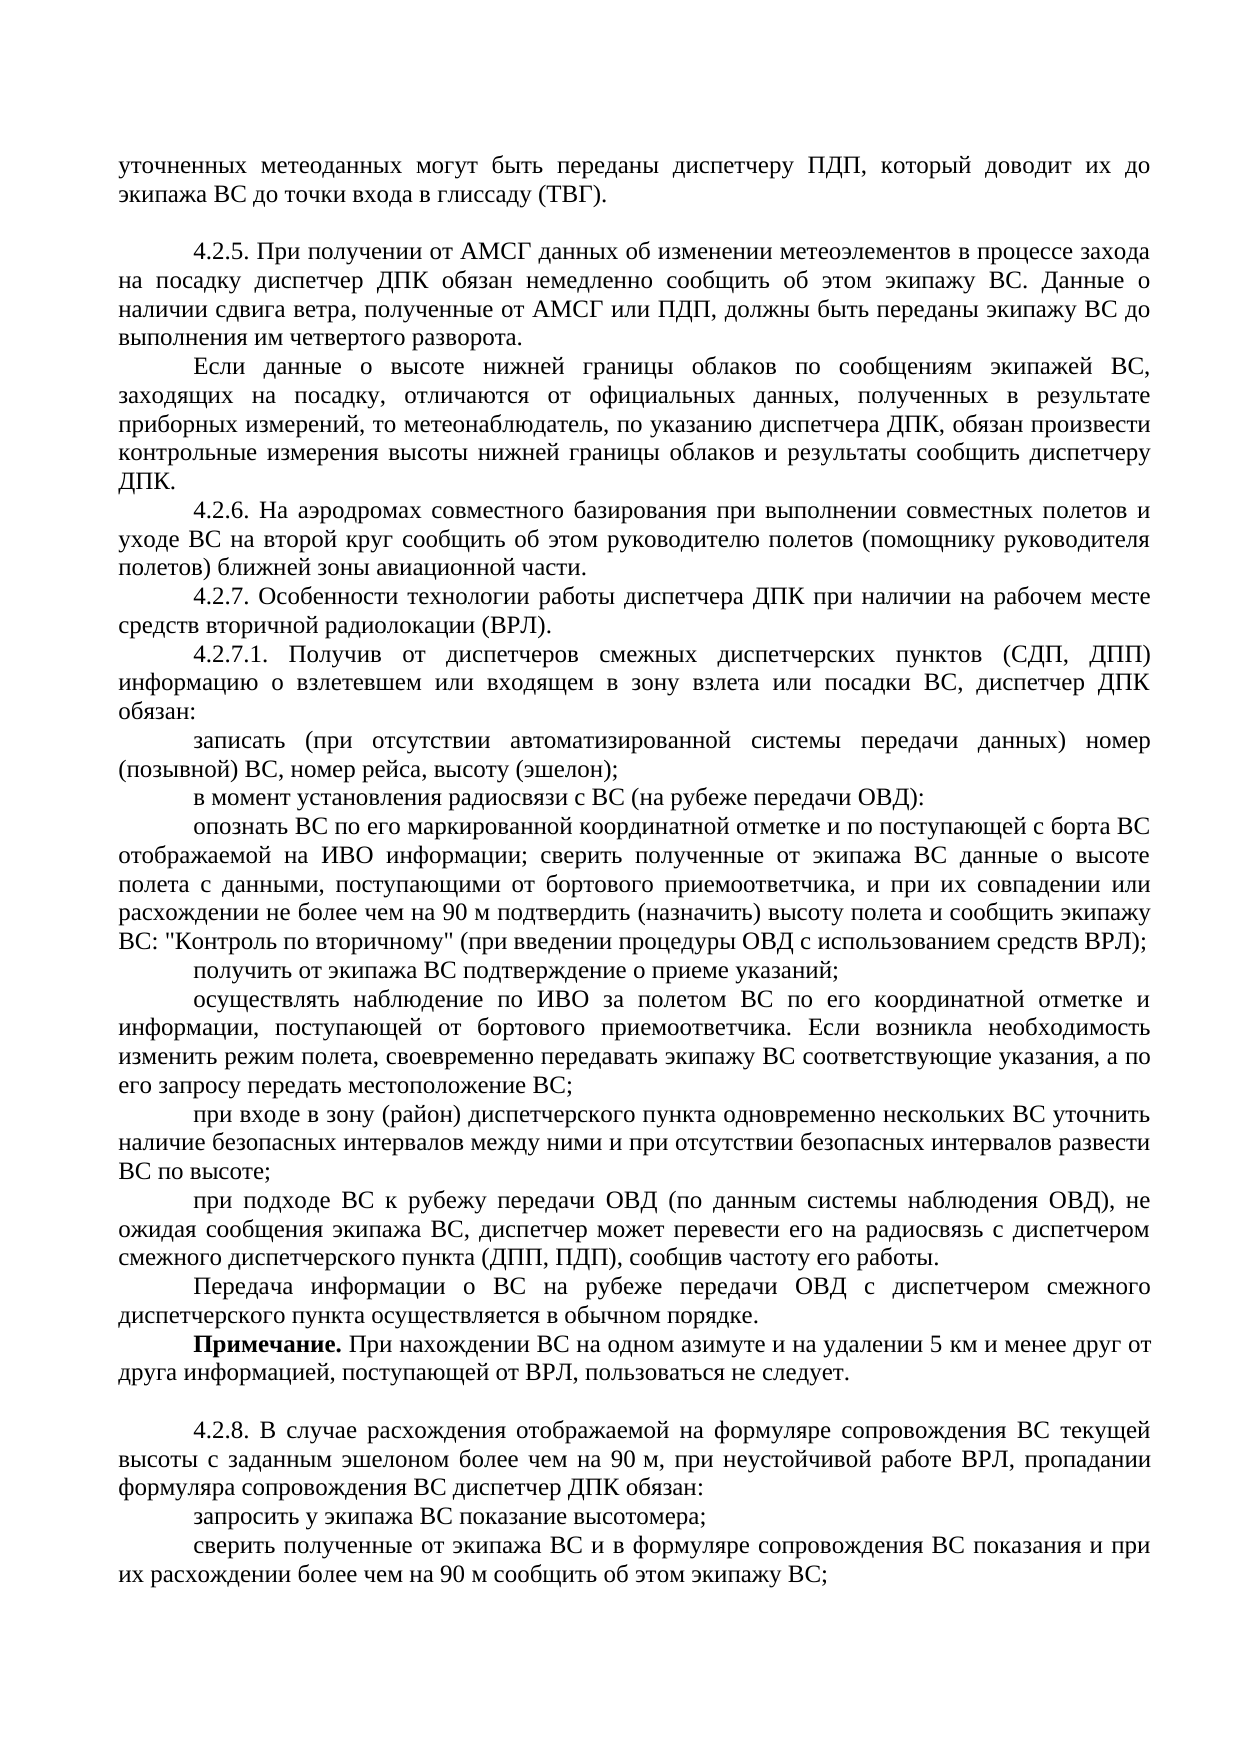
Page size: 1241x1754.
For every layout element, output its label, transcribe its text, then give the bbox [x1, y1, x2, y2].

text опознать ВС по его маркированной координатной отметке и по поступающей с борта ВС отображаемой на ИВО информации; сверить полученные от экипажа ВС данные о высоте полета с данными, поступающими от бортового приемоответчика, и при их совпадении или расхождении не более чем на 90 м подтвердить (назначить) высоту полета и сообщить экипажу ВС: "Контроль по вторичному" (при введении процедуры ОВД с использованием средств ВРЛ); [118, 811, 1152, 955]
text Передача информации о ВС на рубеже передачи ОВД с диспетчером смежного диспетчерского пункта осуществляется в обычном порядке. [118, 1271, 1152, 1329]
text 4.2.8. В случае расхождения отображаемой на формуляре сопровождения ВС текущей высоты с заданным эшелоном более чем на 90 м, при неустойчивой работе ВРЛ, пропадании формуляра сопровождения ВС диспетчер ДПК обязан: [118, 1415, 1152, 1501]
text Примечание. При нахождении ВС на одном азимуте и на удалении 5 км и менее друг от друга информацией, поступающей от ВРЛ, пользоваться не следует. [118, 1329, 1152, 1386]
text при подходе ВС к рубежу передачи ОВД (по данным системы наблюдения ОВД), не ожидая сообщения экипажа ВС, диспетчер может перевести его на радиосвязь с диспетчером смежного диспетчерского пункта (ДПП, ПДП), сообщив частоту его работы. [118, 1185, 1152, 1271]
text запросить у экипажа ВС показание высотомера; [118, 1501, 1152, 1530]
text 4.2.6. На аэродромах совместного базирования при выполнении совместных полетов и уходе ВС на второй круг сообщить об этом руководителю полетов (помощнику руководителя полетов) ближней зоны авиационной части. [118, 495, 1152, 581]
text в момент установления радиосвязи с ВС (на рубеже передачи ОВД): [118, 782, 1152, 811]
text 4.2.7. Особенности технологии работы диспетчера ДПК при наличии на рабочем месте средств вторичной радиолокации (ВРЛ). [118, 581, 1152, 639]
text 4.2.5. При получении от АМСГ данных об изменении метеоэлементов в процессе захода на посадку диспетчер ДПК обязан немедленно сообщить об этом экипажу ВС. Данные о наличии сдвига ветра, полученные от АМСГ или ПДП, должны быть переданы экипажу ВС до выполнения им четвертого разворота. [118, 236, 1152, 351]
text записать (при отсутствии автоматизированной системы передачи данных) номер (позывной) ВС, номер рейса, высоту (эшелон); [118, 725, 1152, 782]
text 4.2.7.1. Получив от диспетчеров смежных диспетчерских пунктов (СДП, ДПП) информацию о взлетевшем или входящем в зону взлета или посадки ВС, диспетчер ДПК обязан: [118, 639, 1152, 725]
text Если данные о высоте нижней границы облаков по сообщениям экипажей ВС, заходящих на посадку, отличаются от официальных данных, полученных в результате приборных измерений, то метеонаблюдатель, по указанию диспетчера ДПК, обязан произвести контрольные измерения высоты нижней границы облаков и результаты сообщить диспетчеру ДПК. [118, 351, 1152, 495]
text получить от экипажа ВС подтверждение о приеме указаний; [118, 955, 1152, 984]
text при входе в зону (район) диспетчерского пункта одновременно нескольких ВС уточнить наличие безопасных интервалов между ними и при отсутствии безопасных интервалов развести ВС по высоте; [118, 1099, 1152, 1185]
text уточненных метеоданных могут быть переданы диспетчеру ПДП, который доводит их до экипажа ВС до точки входа в глиссаду (ТВГ). [118, 150, 1152, 207]
text осуществлять наблюдение по ИВО за полетом ВС по его координатной отметке и информации, поступающей от бортового приемоответчика. Если возникла необходимость изменить режим полета, своевременно передавать экипажу ВС соответствующие указания, а по его запросу передать местоположение ВС; [118, 984, 1152, 1099]
text сверить полученные от экипажа ВС и в формуляре сопровождения ВС показания и при их расхождении более чем на 90 м сообщить об этом экипажу ВС; [118, 1530, 1152, 1587]
